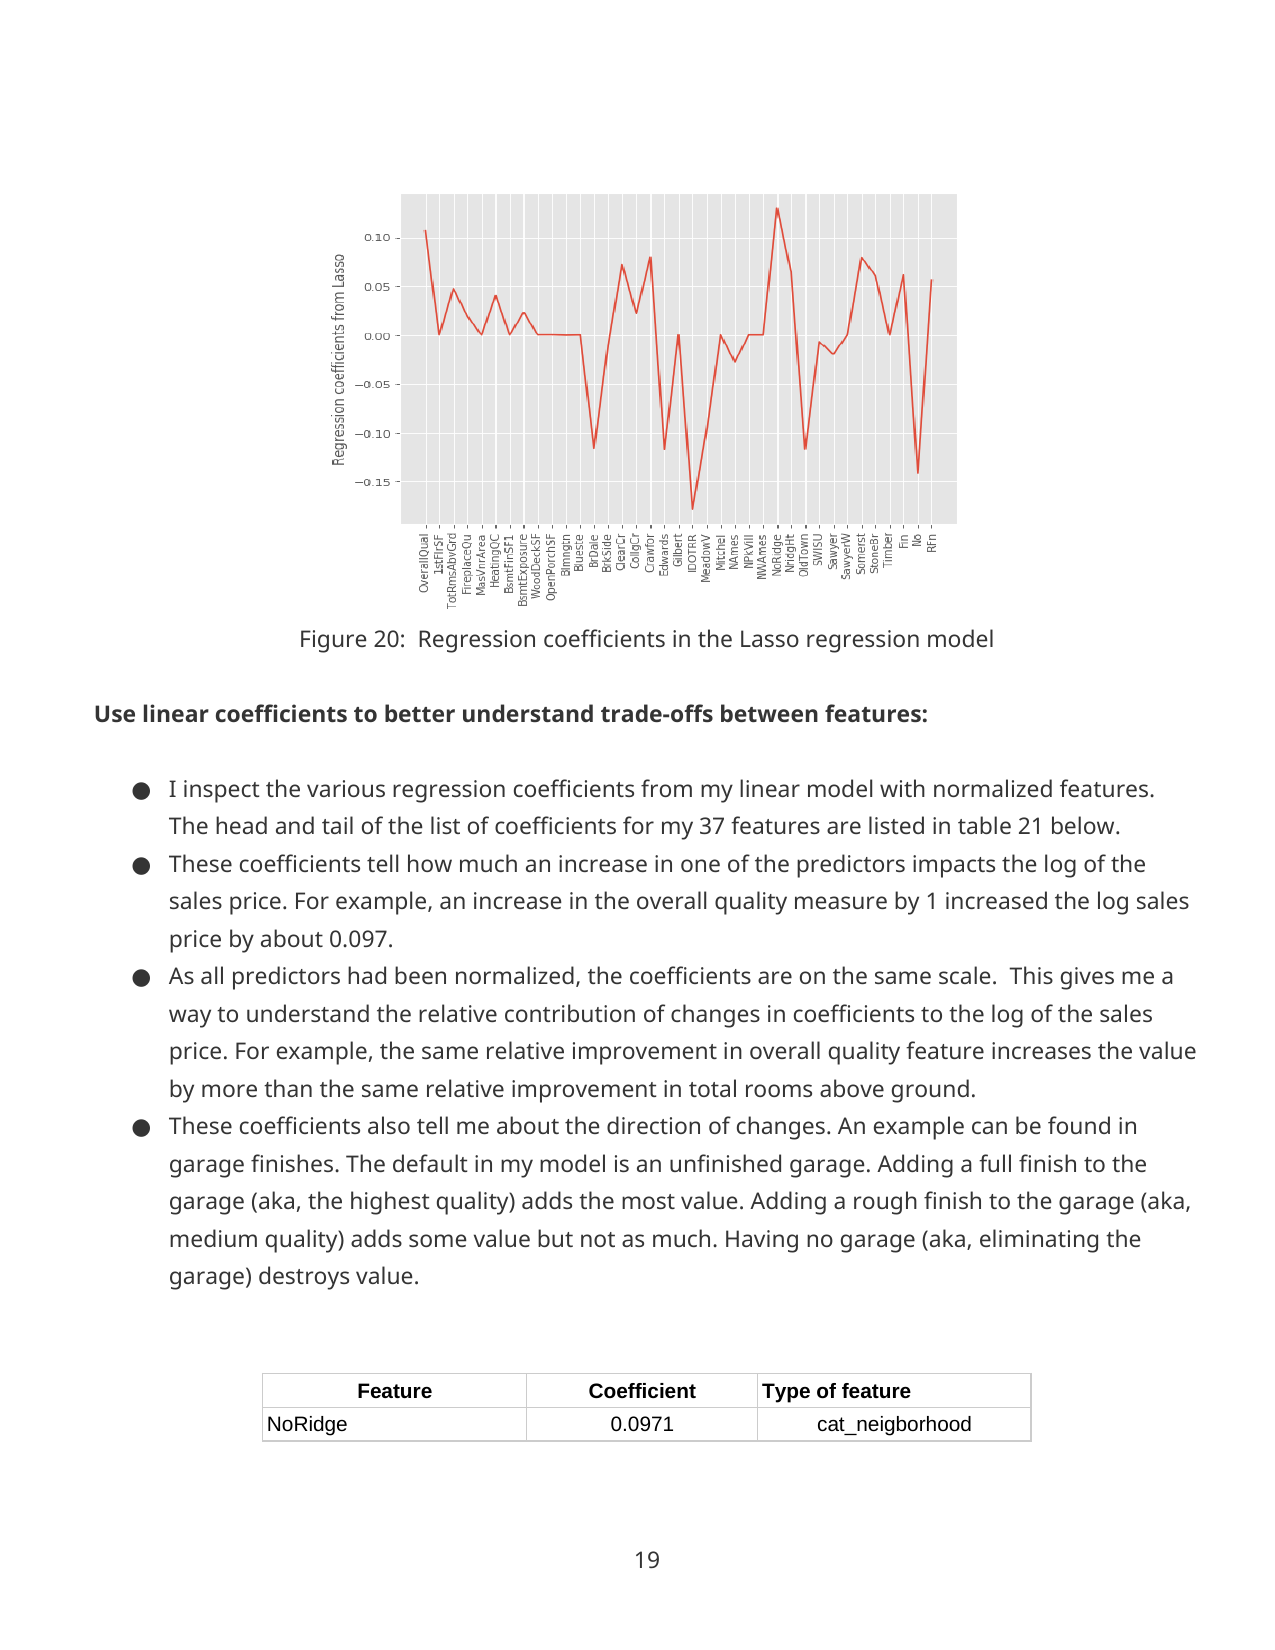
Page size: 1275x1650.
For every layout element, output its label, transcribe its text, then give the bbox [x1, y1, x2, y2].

text Figure 20: Regression coefficients in the Lasso regression model [94, 623, 1200, 654]
text Use linear coefficients to better understand trade-offs between features: [94, 698, 1200, 729]
list As all predictors had been normalized, the coefficients are on the same scale. This gives me a way to understand the relative contribution of changes in coefficients to the log of the sales price. For example, the same relative improvement in overall quality feature increases the value by more than the same relative improvement in total rooms above ground. [131, 960, 1200, 1104]
list These coefficients also tell me about the direction of changes. An example can be found in garage finishes. The default in my model is an unfinished garage. Adding a full finish to the garage (aka, the highest quality) adds the most value. Adding a rough finish to the garage (aka, medium quality) adds some value but not as much. Having no garage (aka, eliminating the garage) destroys value. [131, 1110, 1200, 1291]
table_header Type of feature [758, 1374, 1030, 1407]
list These coefficients tell how much an increase in one of the predictors impacts the log of the sales price. For example, an increase in the overall quality measure by 1 increased the log sales price by about 0.097. [131, 848, 1200, 954]
table_header Coefficient [527, 1374, 757, 1407]
table_cell cat_neigborhood [758, 1408, 1030, 1440]
table_header Feature [263, 1374, 526, 1407]
list I inspect the various regression coefficients from my linear model with normalized features. The head and tail of the list of coefficients for my 37 features are listed in table 21 below. [131, 773, 1200, 841]
picture [324, 187, 970, 617]
table_cell 0.0971 [527, 1408, 757, 1440]
table_cell NoRidge [263, 1408, 526, 1440]
